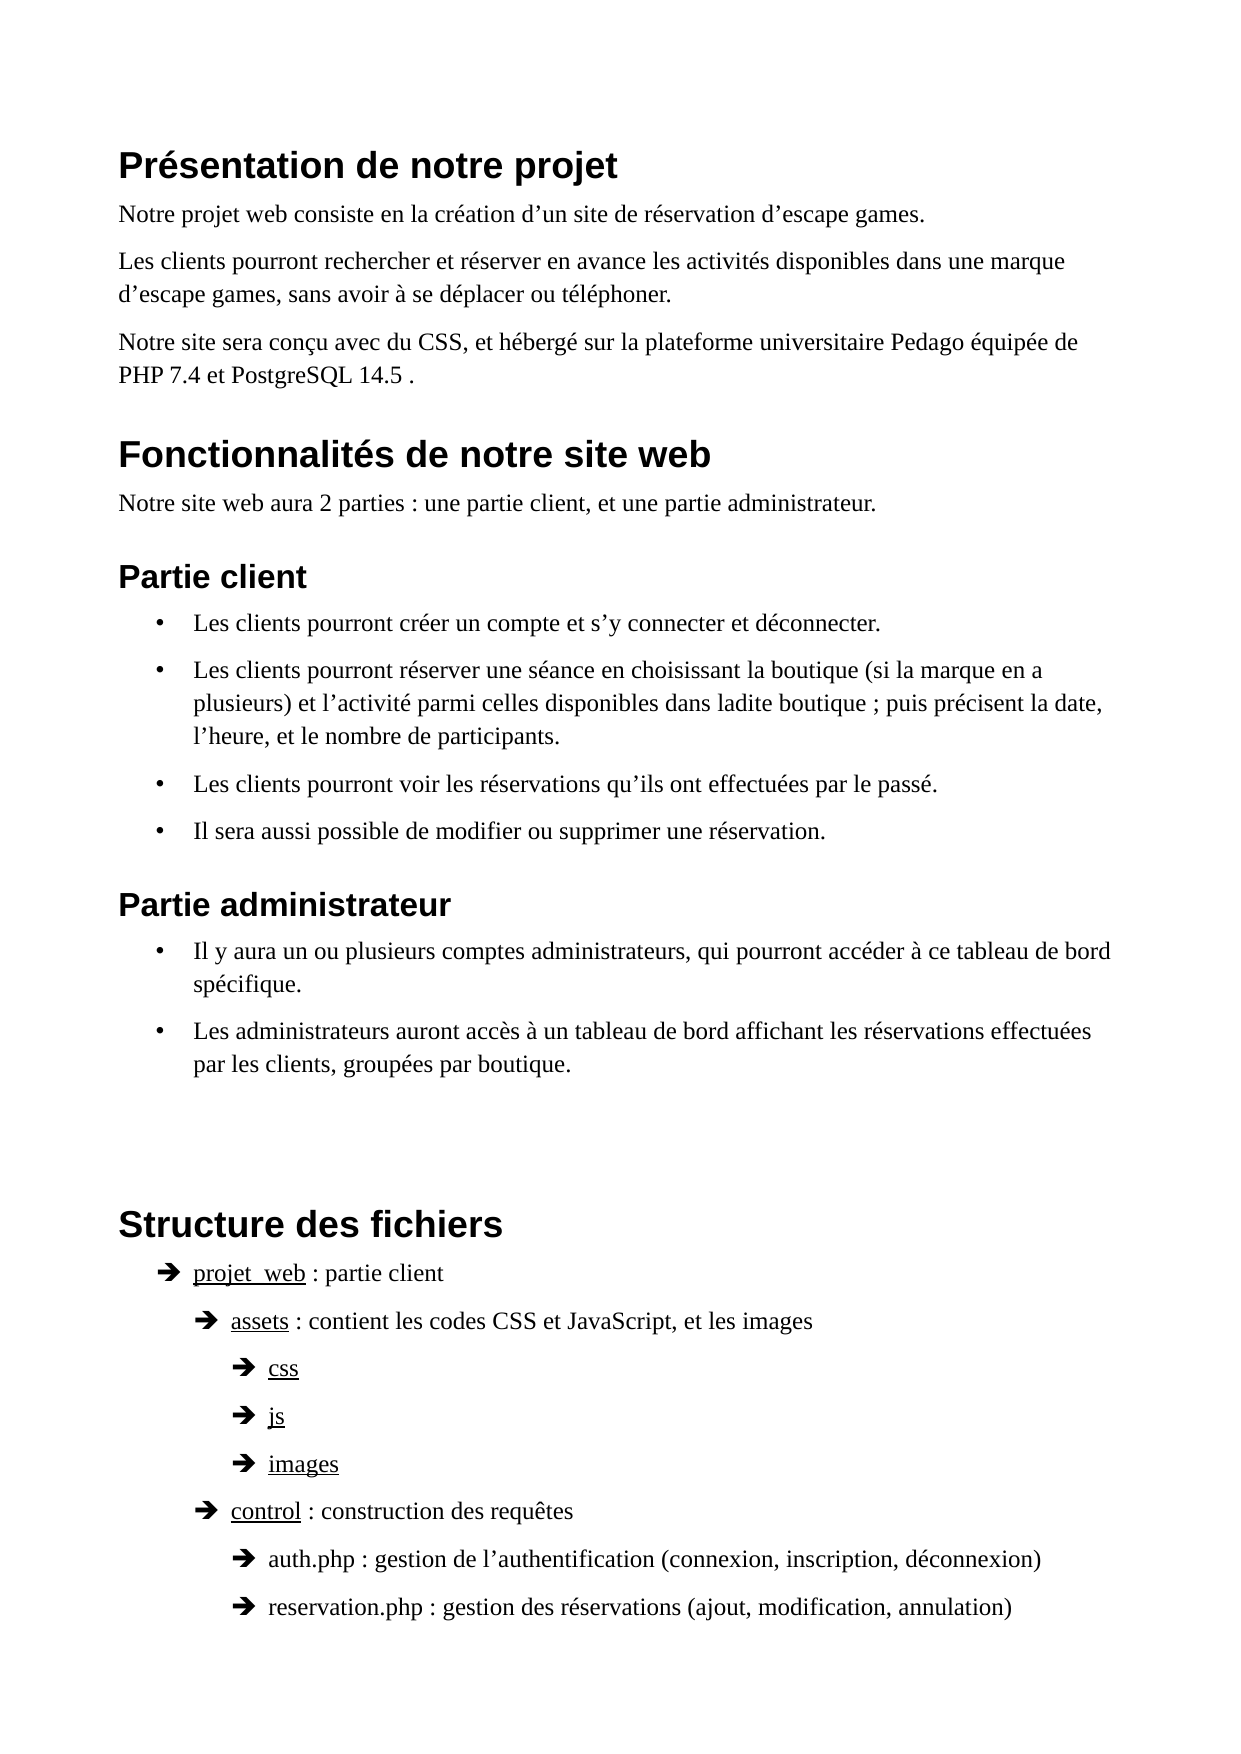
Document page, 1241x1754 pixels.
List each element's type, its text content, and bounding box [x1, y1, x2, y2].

text Notre site web aura 2 parties : une partie client, et une partie administrateur. [118, 488, 1122, 517]
list images [231, 1449, 1122, 1477]
subtitle Structure des fichiers [118, 1203, 1122, 1246]
list css [231, 1353, 1122, 1382]
list Les administrateurs auront accès à un tableau de bord affichant les réservations effectuées par les clients, groupées par boutique. [156, 1016, 1122, 1078]
subtitle Partie administrateur [118, 885, 1122, 923]
subtitle Fonctionnalités de notre site web [118, 433, 1122, 476]
list Il sera aussi possible de modifier ou supprimer une réservation. [156, 816, 1122, 845]
list control : construction des requêtes [193, 1496, 1122, 1525]
list Les clients pourront réserver une séance en choisissant la boutique (si la marque en a plusieurs) et l’activité parmi celles disponibles dans ladite boutique ; puis précisent la date, l’heure, et le nombre de participants. [156, 655, 1122, 750]
list Les clients pourront voir les réservations qu’ils ont effectuées par le passé. [156, 769, 1122, 798]
list assets : contient les codes CSS et JavaScript, et les images [193, 1306, 1122, 1335]
list Il y aura un ou plusieurs comptes administrateurs, qui pourront accéder à ce tableau de bord spécifique. [156, 936, 1122, 998]
subtitle Partie client [118, 557, 1122, 595]
text Notre site sera conçu avec du CSS, et hébergé sur la plateforme universitaire Pedago équipée de PHP 7.4 et PostgreSQL 14.5 . [118, 327, 1122, 389]
list reservation.php : gestion des réservations (ajout, modification, annulation) [231, 1592, 1122, 1620]
text Notre projet web consiste en la création d’un site de réservation d’escape games. [118, 199, 1122, 227]
list auth.php : gestion de l’authentification (connexion, inscription, déconnexion) [231, 1544, 1122, 1573]
list js [231, 1401, 1122, 1430]
subtitle Présentation de notre projet [118, 143, 1122, 186]
list projet_web : partie client [156, 1258, 1122, 1287]
list Les clients pourront créer un compte et s’y connecter et déconnecter. [156, 608, 1122, 636]
text Les clients pourront rechercher et réserver en avance les activités disponibles dans une marque d’escape games, sans avoir à se déplacer ou téléphoner. [118, 246, 1122, 308]
